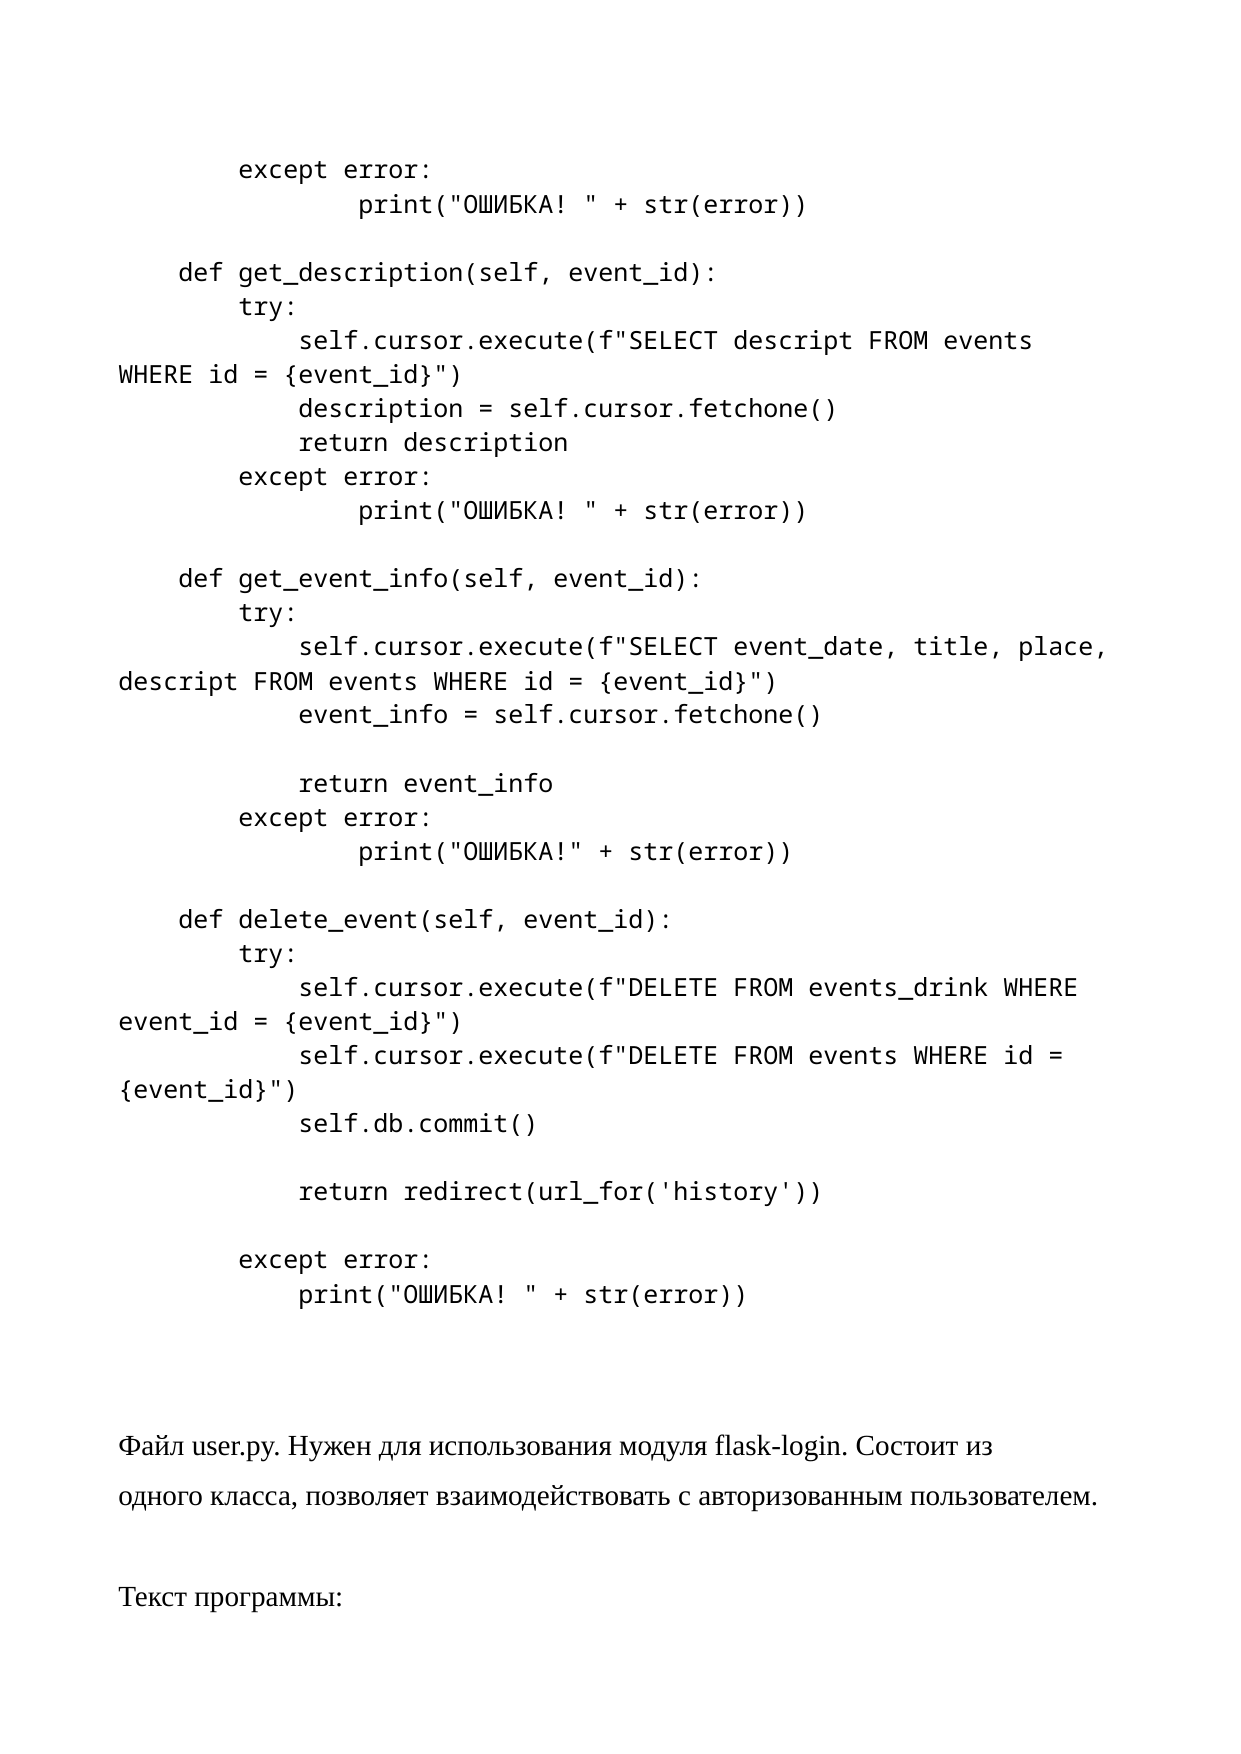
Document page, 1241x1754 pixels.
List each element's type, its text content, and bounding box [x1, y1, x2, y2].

text except error: [118, 459, 1122, 493]
text self.cursor.execute(f"SELECT descript FROM events WHERE id = {event_id}") [118, 322, 1122, 391]
text def delete_event(self, event_id): [118, 902, 1122, 936]
text return event_info [118, 765, 1122, 799]
text self.cursor.execute(f"DELETE FROM events_drink WHERE event_id = {event_id}") [118, 970, 1122, 1038]
text return description [118, 425, 1122, 459]
text event_info = self.cursor.fetchone() [118, 697, 1122, 731]
text одного класса, позволяет взаимодействовать с авторизованным пользователем. [118, 1478, 1122, 1512]
text Текст программы: [118, 1579, 1122, 1613]
text try: [118, 288, 1122, 322]
text Файл user.py. Нужен для использования модуля flask-login. Состоит из [118, 1428, 1122, 1462]
text self.db.commit() [118, 1106, 1122, 1140]
text description = self.cursor.fetchone() [118, 391, 1122, 425]
text def get_event_info(self, event_id): [118, 561, 1122, 595]
text except error: [118, 799, 1122, 833]
text try: [118, 936, 1122, 970]
text return redirect(url_for('history')) [118, 1174, 1122, 1208]
text print("ОШИБКА! " + str(error)) [118, 186, 1122, 220]
text print("ОШИБКА! " + str(error)) [118, 1276, 1122, 1310]
text def get_description(self, event_id): [118, 254, 1122, 288]
text print("ОШИБКА! " + str(error)) [118, 493, 1122, 527]
text print("ОШИБКА!" + str(error)) [118, 833, 1122, 867]
text try: [118, 595, 1122, 629]
text self.cursor.execute(f"SELECT event_date, title, place, descript FROM events WHERE id = {event_id}") [118, 629, 1122, 697]
text except error: [118, 152, 1122, 186]
text self.cursor.execute(f"DELETE FROM events WHERE id = {event_id}") [118, 1038, 1122, 1106]
text except error: [118, 1242, 1122, 1276]
